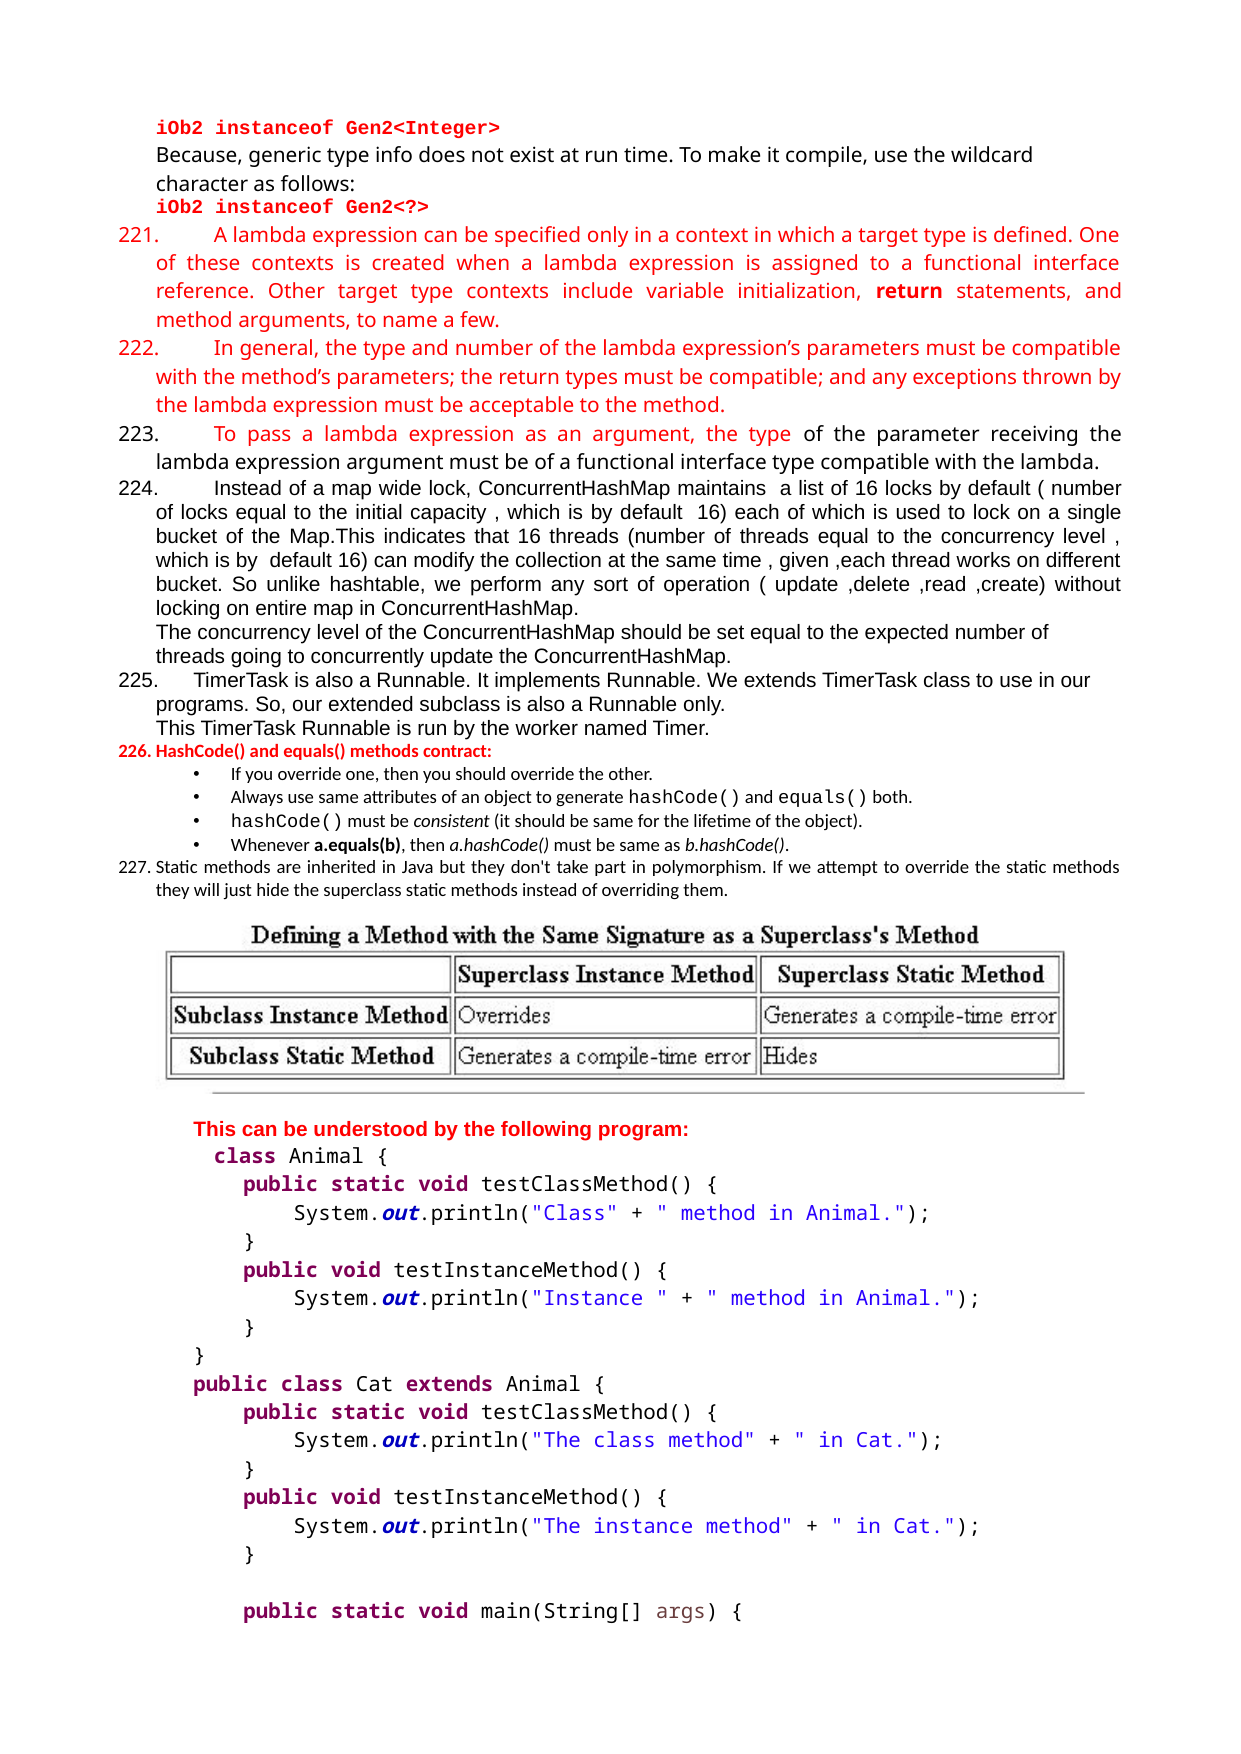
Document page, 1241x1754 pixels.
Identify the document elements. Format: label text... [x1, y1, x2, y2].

text } [118, 1539, 1122, 1568]
text public void testInstanceMethod() { [118, 1482, 1122, 1511]
text System.out.println("Instance " + " method in Animal."); [118, 1283, 1122, 1312]
text public static void testClassMethod() { [118, 1169, 1122, 1198]
text } [118, 1226, 1122, 1255]
list Whenever a.equals(b), then a.hashCode() must be same as b.hashCode(). [193, 833, 1122, 856]
list To pass a lambda expression as an argument, the type of the parameter receiving the lambda expression argument must be of a functional interface type compatible with the lambda. [118, 419, 1122, 476]
text public class Cat extends Animal { [118, 1369, 1122, 1397]
list hashCode() must be consistent (it should be same for the lifetime of the object). [193, 809, 1122, 833]
text System.out.println("The instance method" + " in Cat."); [118, 1511, 1122, 1539]
list This TimerTask Runnable is run by the worker named Timer. [118, 715, 1122, 739]
list iOb2 instanceof Gen2<Integer> [118, 118, 1122, 141]
list The concurrency level of the ConcurrentHashMap should be set equal to the expected number of threads going to concurrently update the ConcurrentHashMap. [118, 619, 1122, 667]
text System.out.println("The class method" + " in Cat."); [118, 1426, 1122, 1454]
list Always use same attributes of an object to generate hashCode() and equals() both. [193, 785, 1122, 809]
text public static void main(String[] args) { [118, 1596, 1122, 1624]
list HashCode() and equals() methods contract: [118, 739, 1122, 762]
text System.out.println("Class" + " method in Animal."); [118, 1198, 1122, 1226]
picture [155, 901, 1085, 1094]
text } [118, 1454, 1122, 1482]
list In general, the type and number of the lambda expression’s parameters must be compatible with the method’s parameters; the return types must be compatible; and any exceptions thrown by the lambda expression must be acceptable to the method. [118, 333, 1122, 419]
list If you override one, then you should override the other. [193, 762, 1122, 785]
list TimerTask is also a Runnable. It implements Runnable. We extends TimerTask class to use in our programs. So, our extended subclass is also a Runnable only. [118, 667, 1122, 715]
list Because, generic type info does not exist at run time. To make it compile, use the wildcard character as follows: [118, 141, 1122, 197]
list Static methods are inherited in Java but they don't take part in polymorphism. If we attempt to override the static methods they will just hide the superclass static methods instead of overriding them. [118, 856, 1122, 902]
list A lambda expression can be specified only in a context in which a target type is defined. One of these contexts is created when a lambda expression is assigned to a functional interface reference. Other target type contexts include variable initialization, return statements, and method arguments, to name a few. [118, 220, 1122, 333]
list Instead of a map wide lock, ConcurrentHashMap maintains a list of 16 locks by default ( number of locks equal to the initial capacity , which is by default 16) each of which is used to lock on a single bucket of the Map.This indicates that 16 threads (number of threads equal to the concurrency level , which is by default 16) can modify the collection at the same time , given ,each thread works on different bucket. So unlike hashtable, we perform any sort of operation ( update ,delete ,read ,create) without locking on entire map in ConcurrentHashMap. [118, 476, 1122, 619]
list This can be understood by the following program: [193, 1117, 1122, 1141]
list iOb2 instanceof Gen2<?> [118, 197, 1122, 220]
text } [118, 1340, 1122, 1369]
text } [118, 1312, 1122, 1340]
text public void testInstanceMethod() { [118, 1255, 1122, 1283]
text public static void testClassMethod() { [118, 1397, 1122, 1426]
text class Animal { [118, 1141, 1122, 1169]
